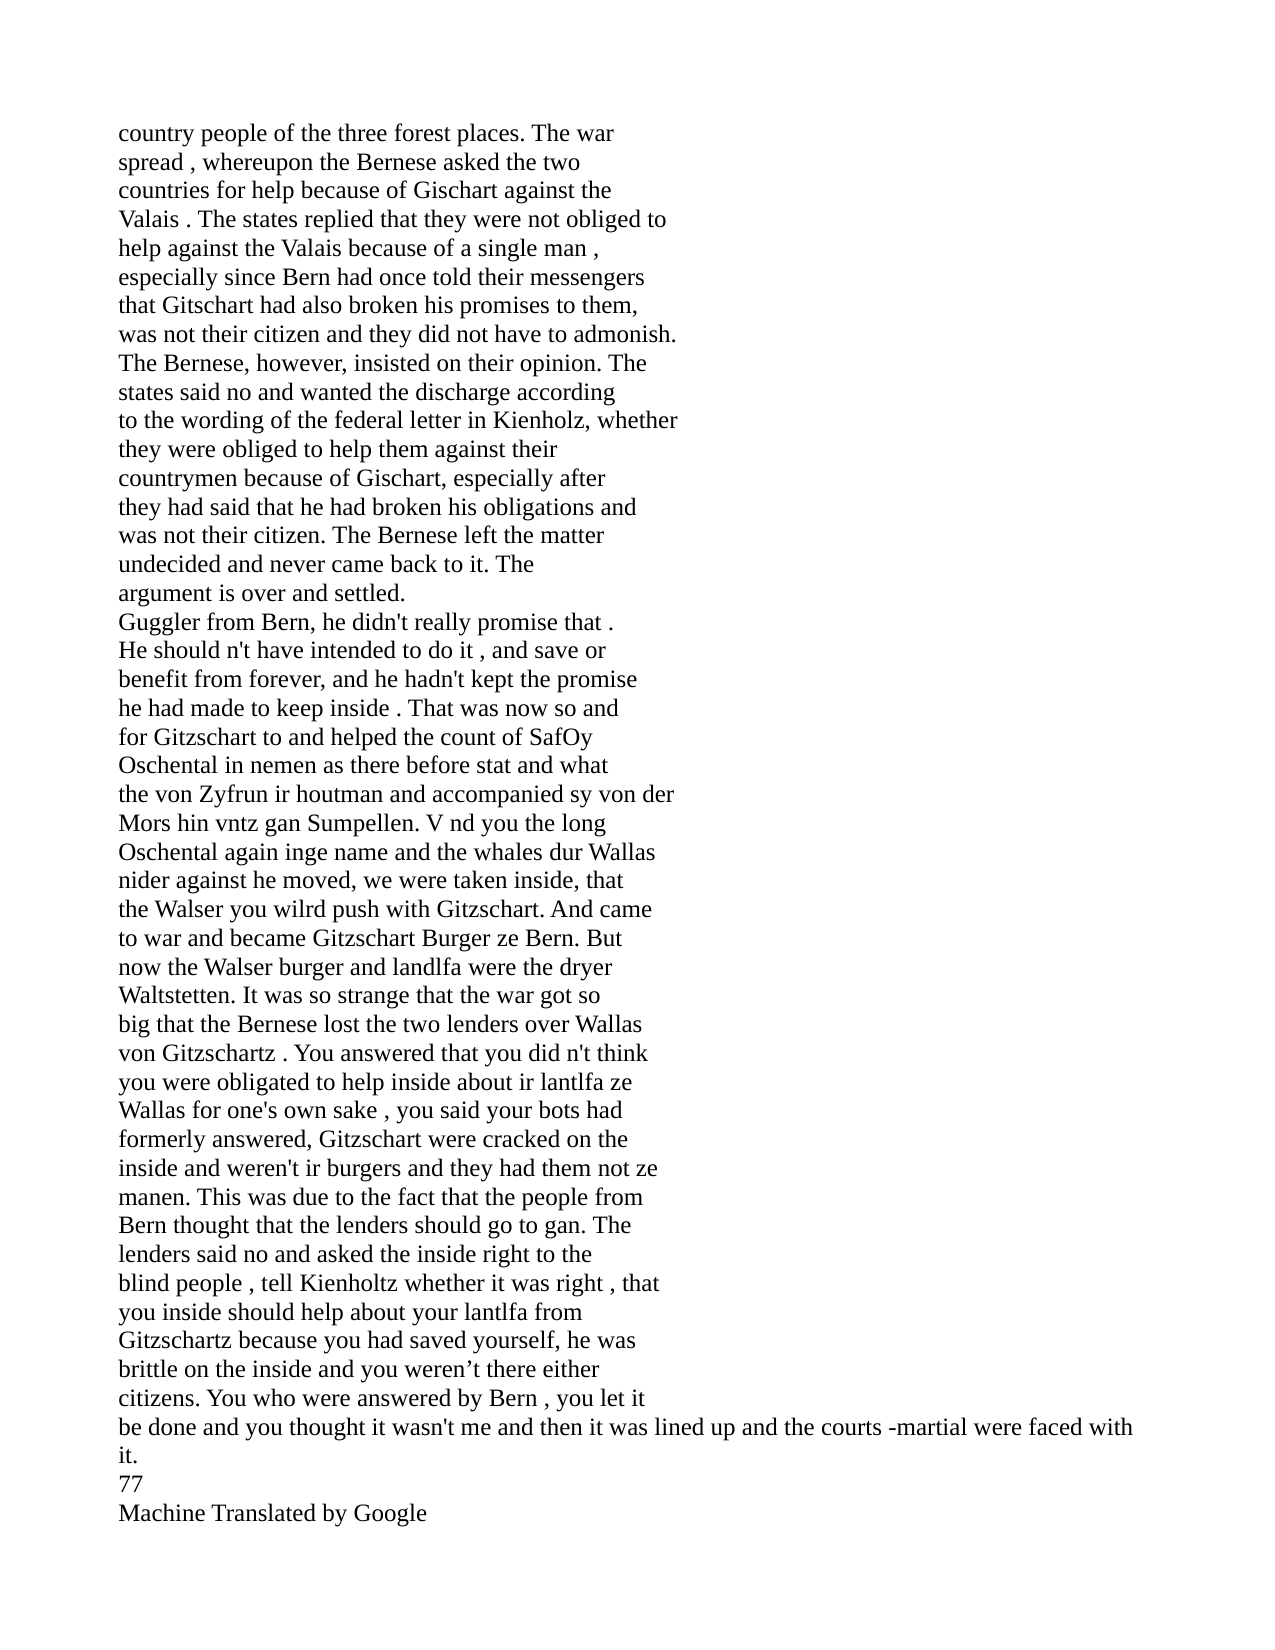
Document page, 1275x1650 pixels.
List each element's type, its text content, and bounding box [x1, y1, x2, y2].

text the von Zyfrun ir houtman and accompanied sy von der [118, 779, 1157, 808]
text big that the Bernese lost the two lenders over Wallas [118, 1009, 1157, 1038]
text inside and weren't ir burgers and they had them not ze [118, 1153, 1157, 1182]
text you inside should help about your lantlfa from [118, 1297, 1157, 1326]
text Guggler from Bern, he didn't really promise that . [118, 607, 1157, 636]
text von Gitzschartz . You answered that you did n't think [118, 1038, 1157, 1067]
text now the Walser burger and landlfa were the dryer [118, 952, 1157, 981]
text help against the Valais because of a single man , [118, 233, 1157, 262]
text argument is over and settled. [118, 578, 1157, 607]
text countrymen because of Gischart, especially after [118, 463, 1157, 492]
text lenders said no and asked the inside right to the [118, 1239, 1157, 1268]
text Mors hin vntz gan Sumpellen. V nd you the long [118, 808, 1157, 837]
text brittle on the inside and you weren’t there either [118, 1354, 1157, 1383]
text nider against he moved, we were taken inside, that [118, 866, 1157, 894]
text Gitzschartz because you had saved yourself, he was [118, 1326, 1157, 1354]
text 77 [118, 1469, 1157, 1498]
text blind people , tell Kienholtz whether it was right , that [118, 1268, 1157, 1297]
text manen. This was due to the fact that the people from [118, 1182, 1157, 1211]
text states said no and wanted the discharge according [118, 377, 1157, 406]
text for Gitzschart to and helped the count of SafOy [118, 722, 1157, 751]
text Oschental in nemen as there before stat and what [118, 751, 1157, 779]
text The Bernese, however, insisted on their opinion. The [118, 348, 1157, 377]
text he had made to keep inside . That was now so and [118, 693, 1157, 722]
text especially since Bern had once told their messengers [118, 262, 1157, 291]
text to war and became Gitzschart Burger ze Bern. But [118, 923, 1157, 952]
text Oschental again inge name and the whales dur Wallas [118, 837, 1157, 866]
text benefit from forever, and he hadn't kept the promise [118, 664, 1157, 693]
text country people of the three forest places. The war [118, 118, 1157, 147]
text be done and you thought it wasn't me and then it was lined up and the courts -martial were faced with it. [118, 1412, 1157, 1469]
text spread , whereupon the Bernese asked the two [118, 147, 1157, 176]
text was not their citizen and they did not have to admonish. [118, 319, 1157, 348]
text they had said that he had broken his obligations and [118, 492, 1157, 521]
text Wallas for one's own sake , you said your bots had [118, 1096, 1157, 1124]
text you were obligated to help inside about ir lantlfa ze [118, 1067, 1157, 1096]
text the Walser you wilrd push with Gitzschart. And came [118, 894, 1157, 923]
text undecided and never came back to it. The [118, 549, 1157, 578]
text Machine Translated by Google [118, 1498, 1157, 1527]
text they were obliged to help them against their [118, 434, 1157, 463]
text formerly answered, Gitzschart were cracked on the [118, 1124, 1157, 1153]
text to the wording of the federal letter in Kienholz, whether [118, 406, 1157, 434]
text Valais . The states replied that they were not obliged to [118, 204, 1157, 233]
text He should n't have intended to do it , and save or [118, 636, 1157, 664]
text Waltstetten. It was so strange that the war got so [118, 981, 1157, 1009]
text was not their citizen. The Bernese left the matter [118, 521, 1157, 549]
text countries for help because of Gischart against the [118, 176, 1157, 204]
text that Gitschart had also broken his promises to them, [118, 291, 1157, 319]
text citizens. You who were answered by Bern , you let it [118, 1383, 1157, 1412]
text Bern thought that the lenders should go to gan. The [118, 1211, 1157, 1239]
